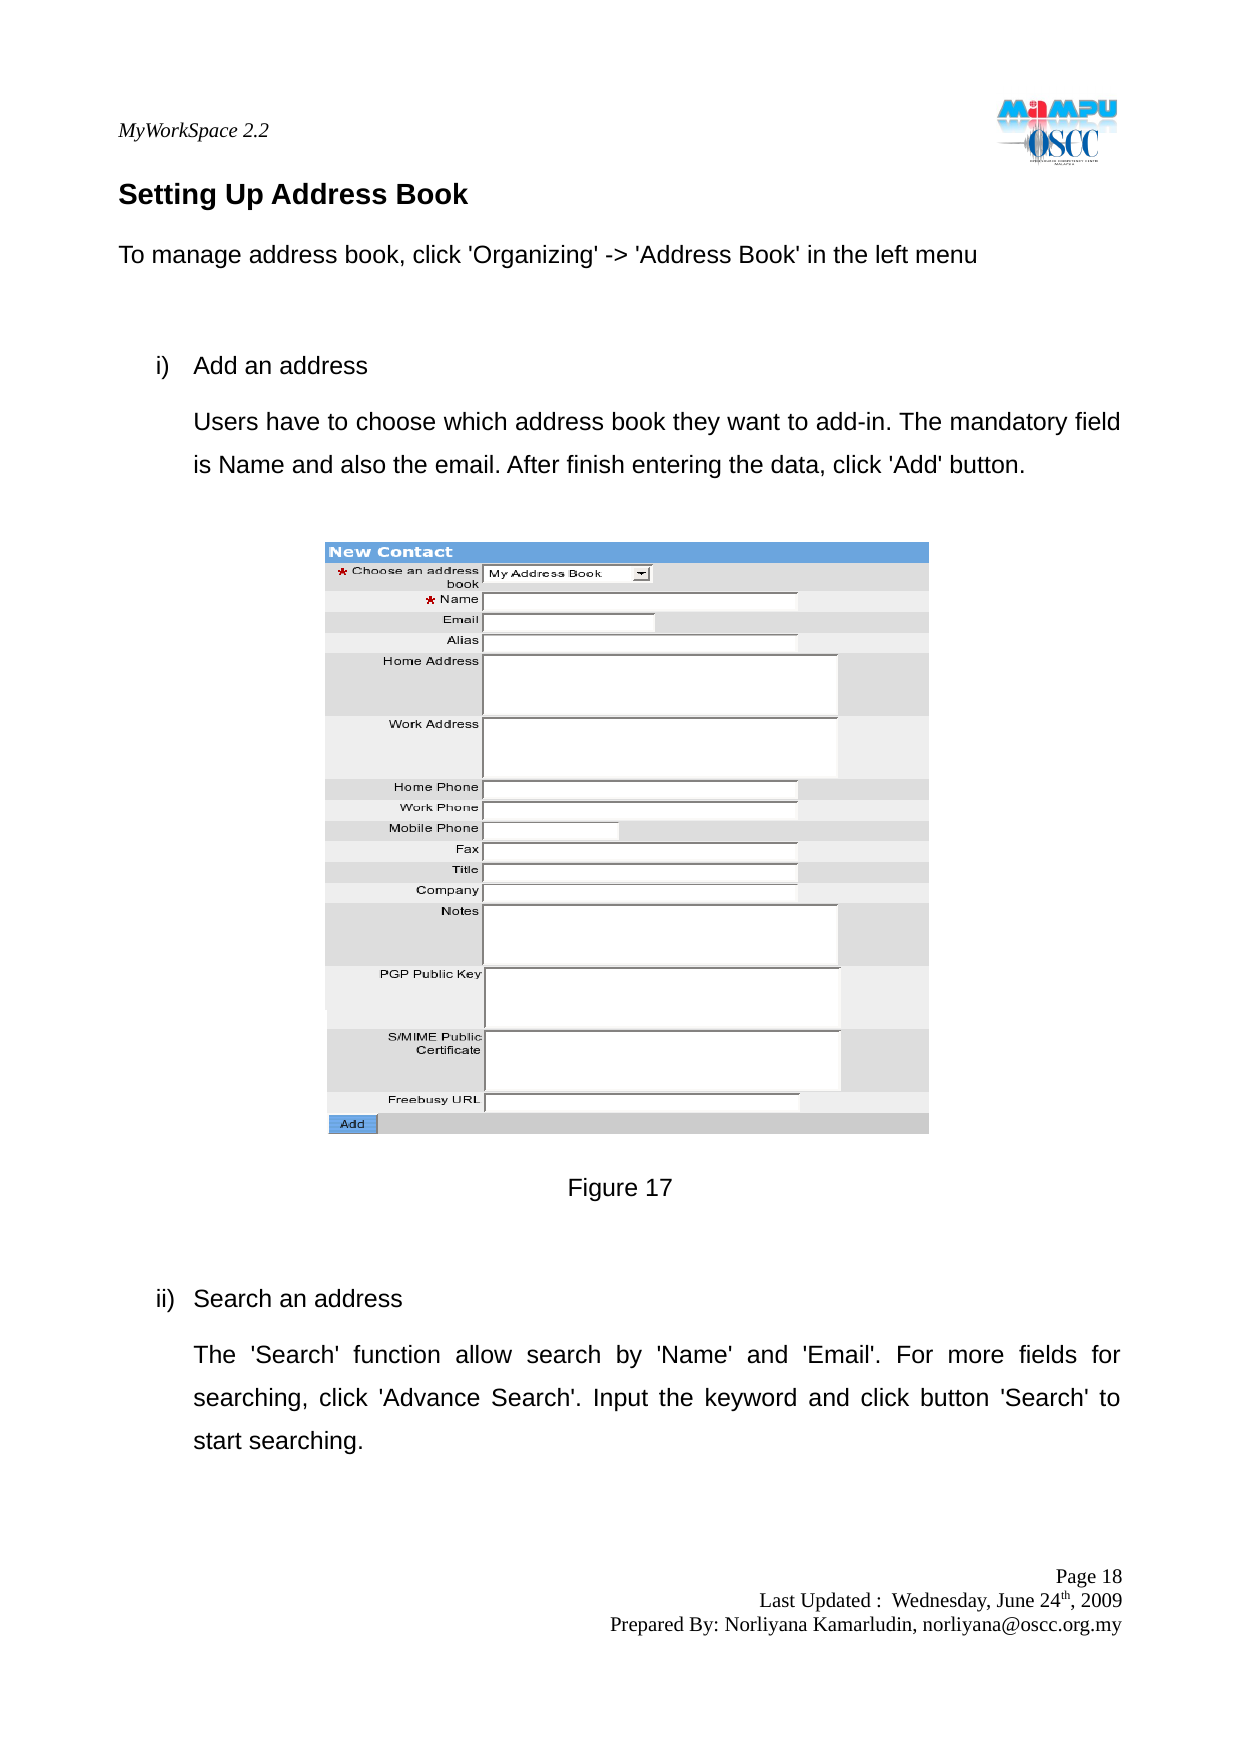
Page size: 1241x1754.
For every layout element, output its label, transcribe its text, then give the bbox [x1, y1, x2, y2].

picture [324, 542, 929, 1134]
text To manage address book, click 'Organizing' -> 'Address Book' in the left menu [118, 240, 1122, 268]
list The 'Search' function allow search by 'Name' and 'Email'. For more fields for searching, click 'Advance Search'. Input the keyword and click button 'Search' to start searching. [156, 1340, 1122, 1455]
list Users have to choose which address book they want to add-in. The mandatory field is Name and also the email. After finish entering the data, click 'Add' button. [156, 407, 1122, 478]
picture [996, 86, 1118, 166]
list Search an address [156, 1284, 1122, 1313]
text Figure 17 [118, 1173, 1122, 1202]
subtitle Setting Up Address Book [118, 177, 1122, 211]
list Add an address [156, 351, 1122, 380]
